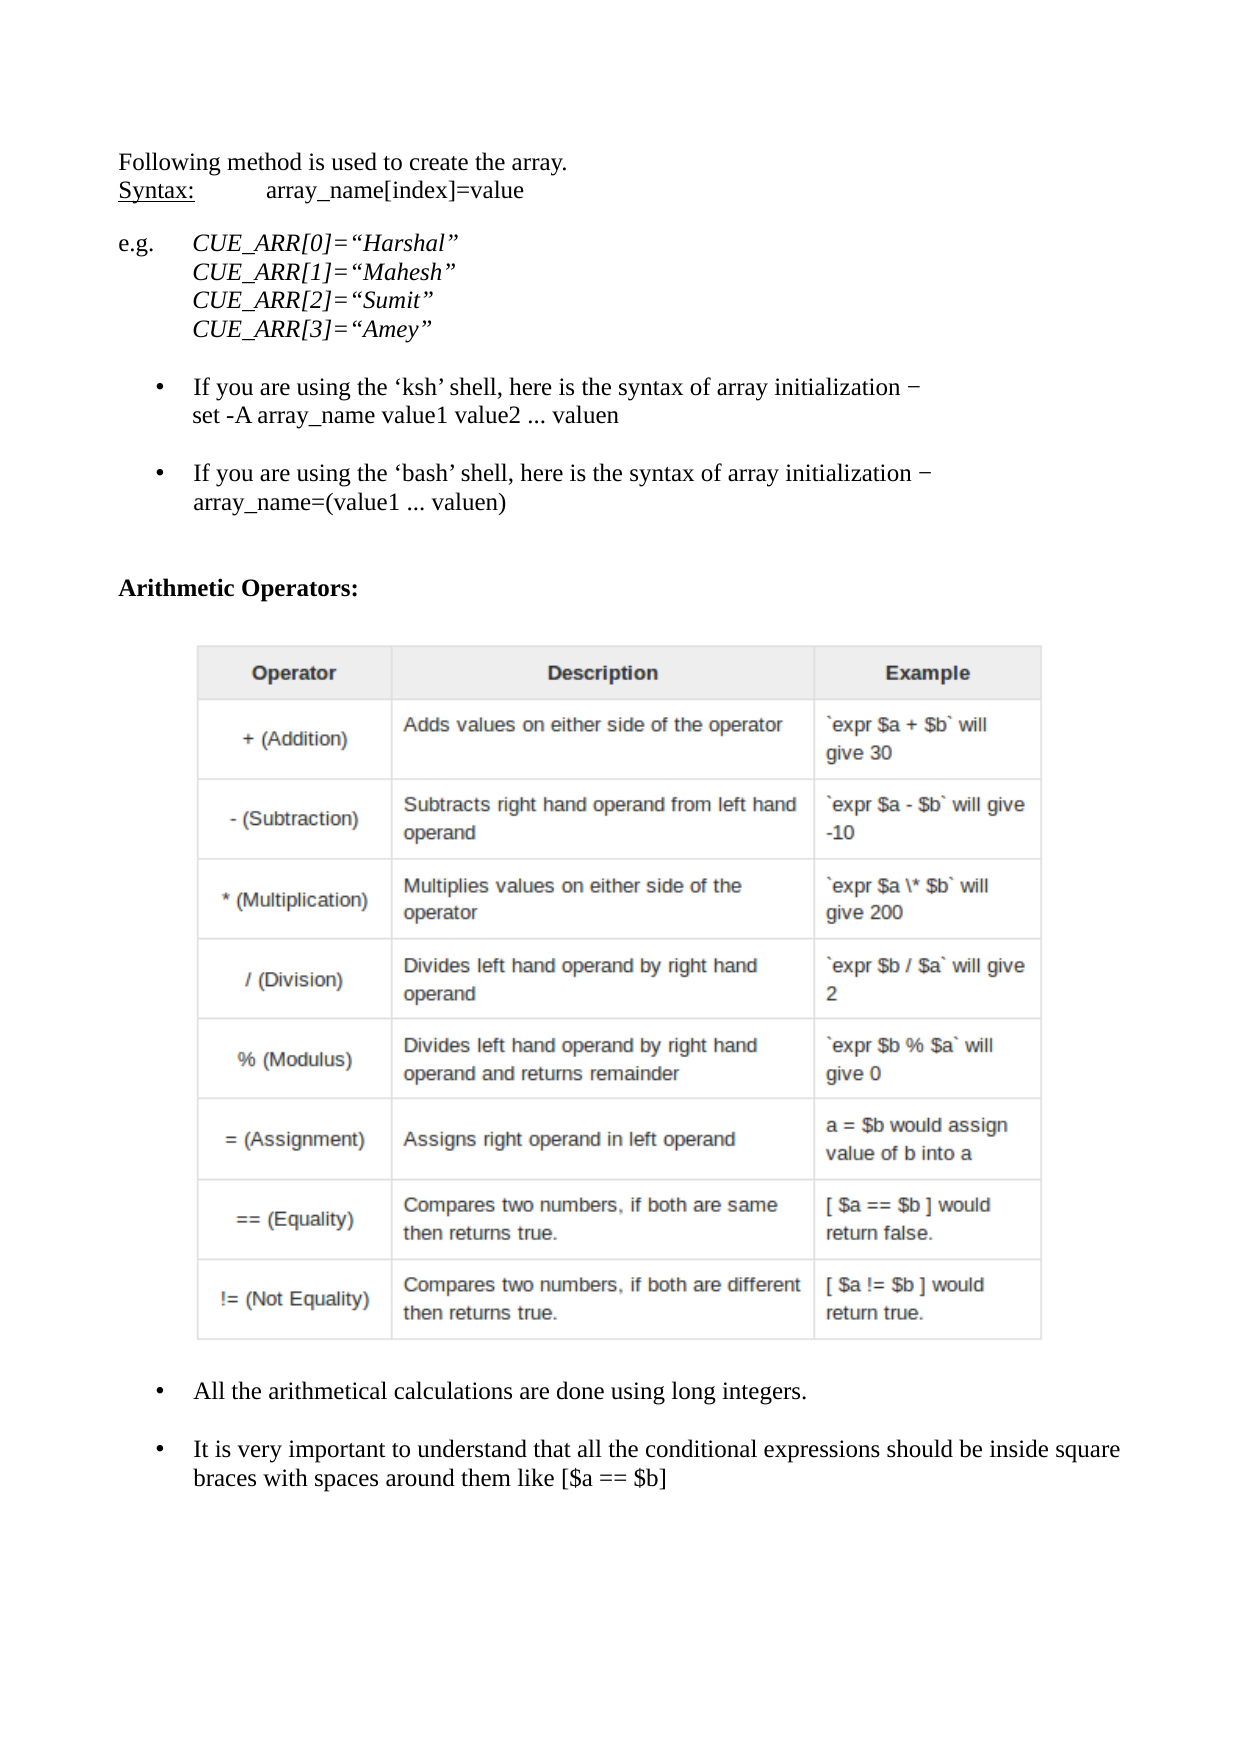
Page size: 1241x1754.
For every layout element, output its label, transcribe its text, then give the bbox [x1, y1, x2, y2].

text Arithmetic Operators: [118, 573, 1122, 602]
list array_name=(value1 ... valuen) [156, 487, 1122, 516]
list If you are using the ‘ksh’ shell, here is the syntax of array initialization − [156, 372, 1122, 401]
text e.g. CUE_ARR[0]=“Harshal” [118, 228, 1122, 257]
picture [191, 630, 1049, 1348]
list It is very important to understand that all the conditional expressions should be inside square braces with spaces around them like [$a == $b] [156, 1434, 1122, 1491]
text Syntax: array_name[index]=value [118, 176, 1122, 204]
text CUE_ARR[3]=“Amey” [118, 314, 1122, 343]
list All the arithmetical calculations are done using long integers. [156, 1376, 1122, 1405]
text Following method is used to create the array. [118, 147, 1122, 176]
text CUE_ARR[1]=“Mahesh” [118, 257, 1122, 286]
text CUE_ARR[2]=“Sumit” [118, 286, 1122, 314]
text set -A array_name value1 value2 ... valuen [118, 401, 1122, 429]
list If you are using the ‘bash’ shell, here is the syntax of array initialization − [156, 458, 1122, 487]
